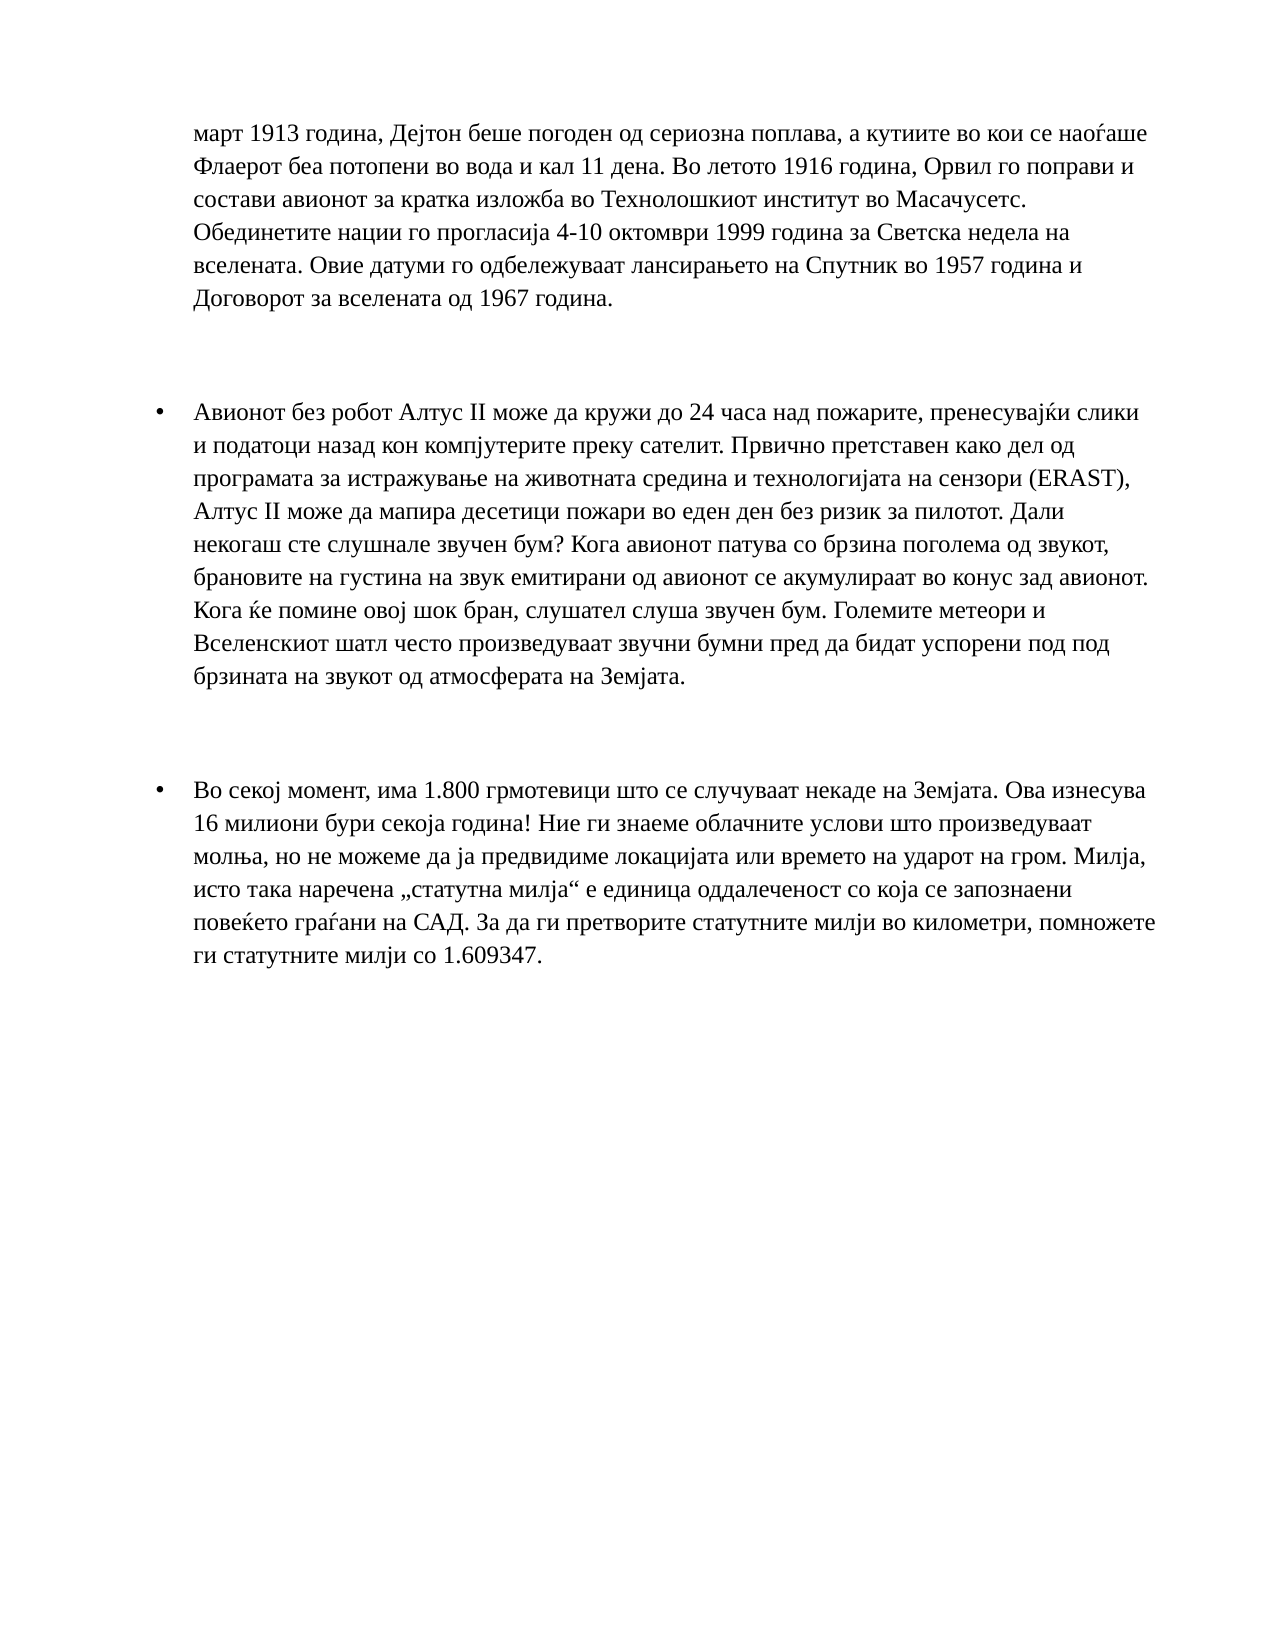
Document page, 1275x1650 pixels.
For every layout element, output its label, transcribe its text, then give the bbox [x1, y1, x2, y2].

list Авионот без робот Алтус II може да кружи до 24 часа над пожарите, пренесувајќи слики и податоци назад кон компјутерите преку сателит. Првично претставен како дел од програмата за истражување на животната средина и технологијата на сензори (ERAST), Алтус II може да мапира десетици пожари во еден ден без ризик за пилотот. Дали некогаш сте слушнале звучен бум? Кога авионот патува со брзина поголема од звукот, брановите на густина на звук емитирани од авионот се акумулираат во конус зад авионот. Кога ќе помине овој шок бран, слушател слуша звучен бум. Големите метеори и Вселенскиот шатл често произведуваат звучни бумни пред да бидат успорени под под брзината на звукот од атмосферата на Земјата. [156, 397, 1157, 756]
list Во секој момент, има 1.800 грмотевици што се случуваат некаде на Земјата. Ова изнесува 16 милиони бури секоја година! Ние ги знаеме облачните услови што произведуваат молња, но не можеме да ја предвидиме локацијата или времето на ударот на гром. Милја, исто така наречена „статутна милја“ е единица оддалеченост со која се запознаени повеќето граѓани на САД. За да ги претворите статутните милји во километри, помножете ги статутните милји со 1.609347. [156, 775, 1157, 968]
list март 1913 година, Дејтон беше погоден од сериозна поплава, а кутиите во кои се наоѓаше Флаерот беа потопени во вода и кал 11 дена. Во летото 1916 година, Орвил го поправи и состави авионот за кратка изложба во Технолошкиот институт во Масачусетс. Обединетите нации го прогласија 4-10 октомври 1999 година за Светска недела на вселената. Овие датуми го одбележуваат лансирањето на Спутник во 1957 година и Договорот за вселената од 1967 година. [156, 118, 1157, 378]
